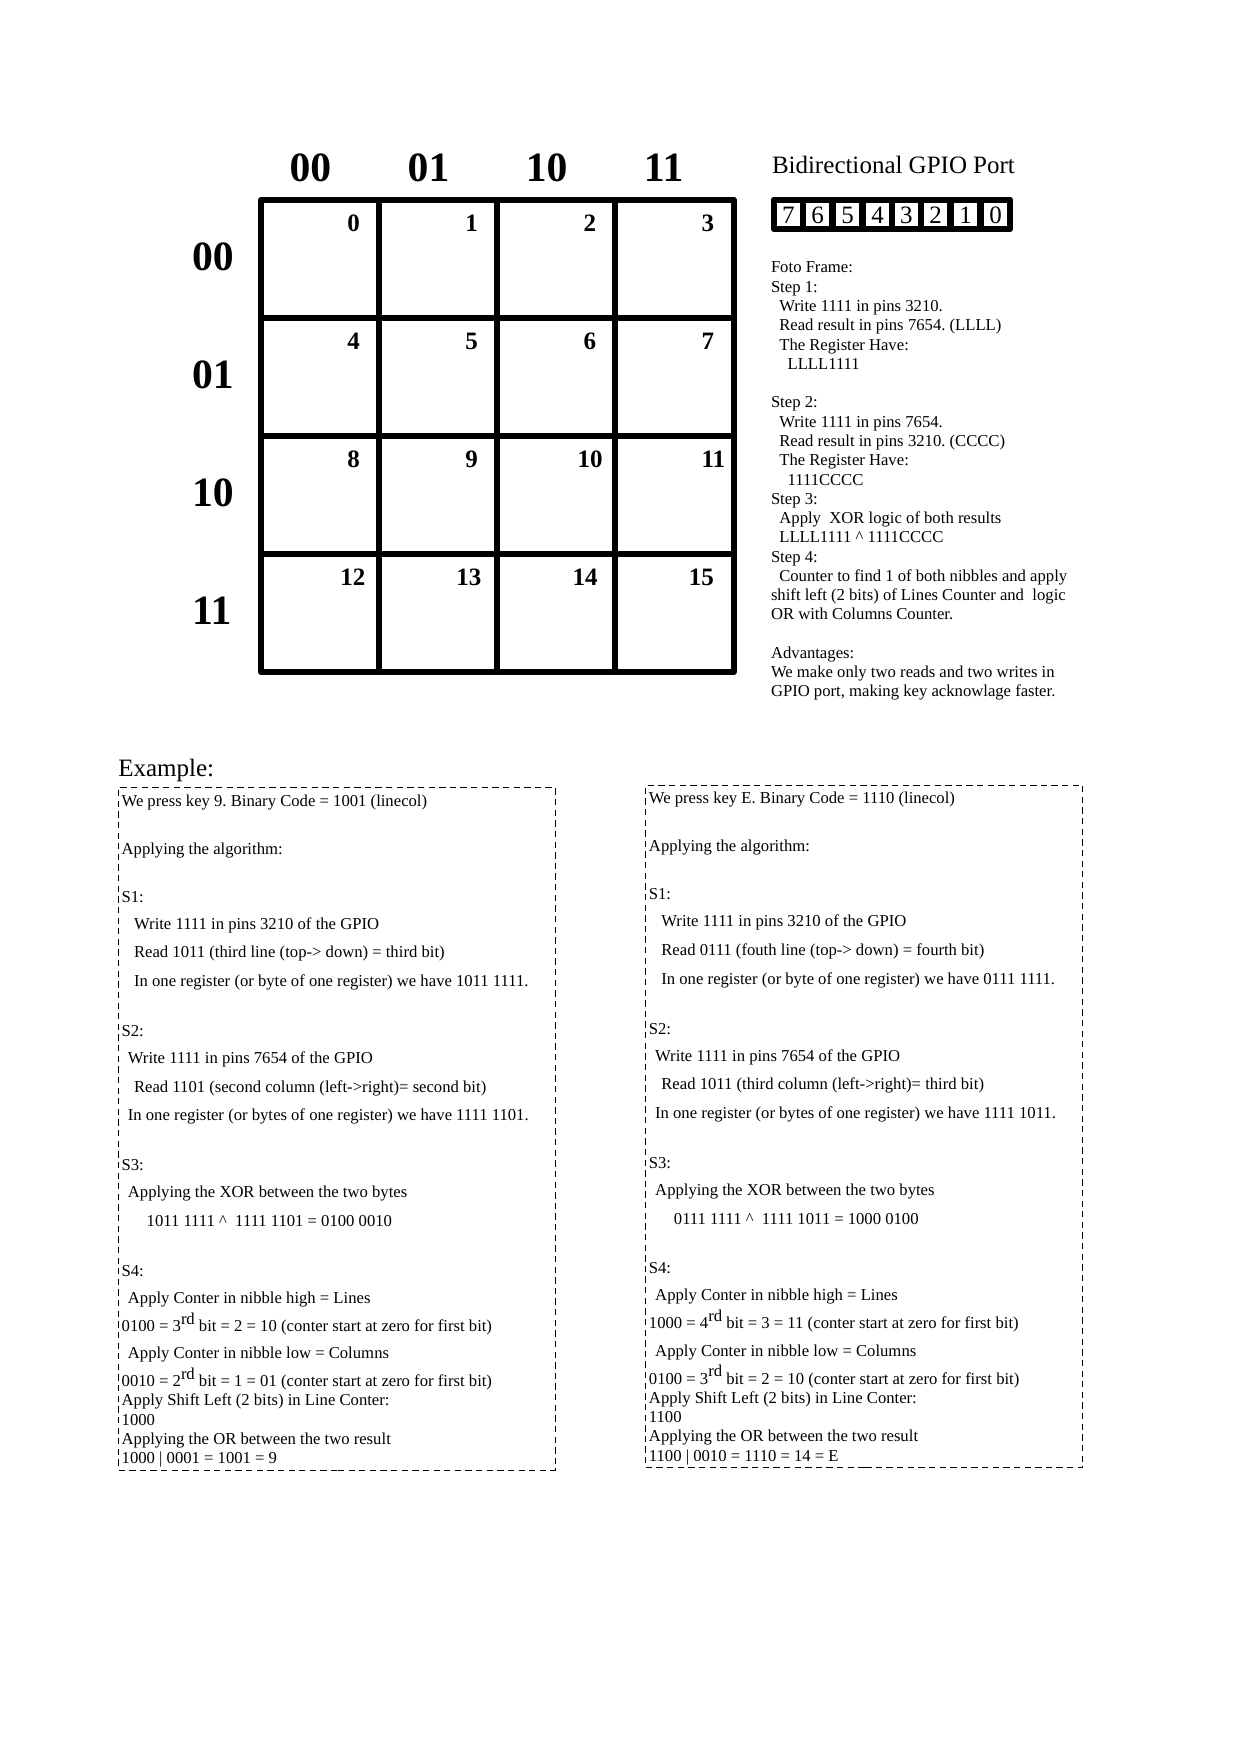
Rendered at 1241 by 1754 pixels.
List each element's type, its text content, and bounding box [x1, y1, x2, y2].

text Example: [118, 118, 1122, 782]
